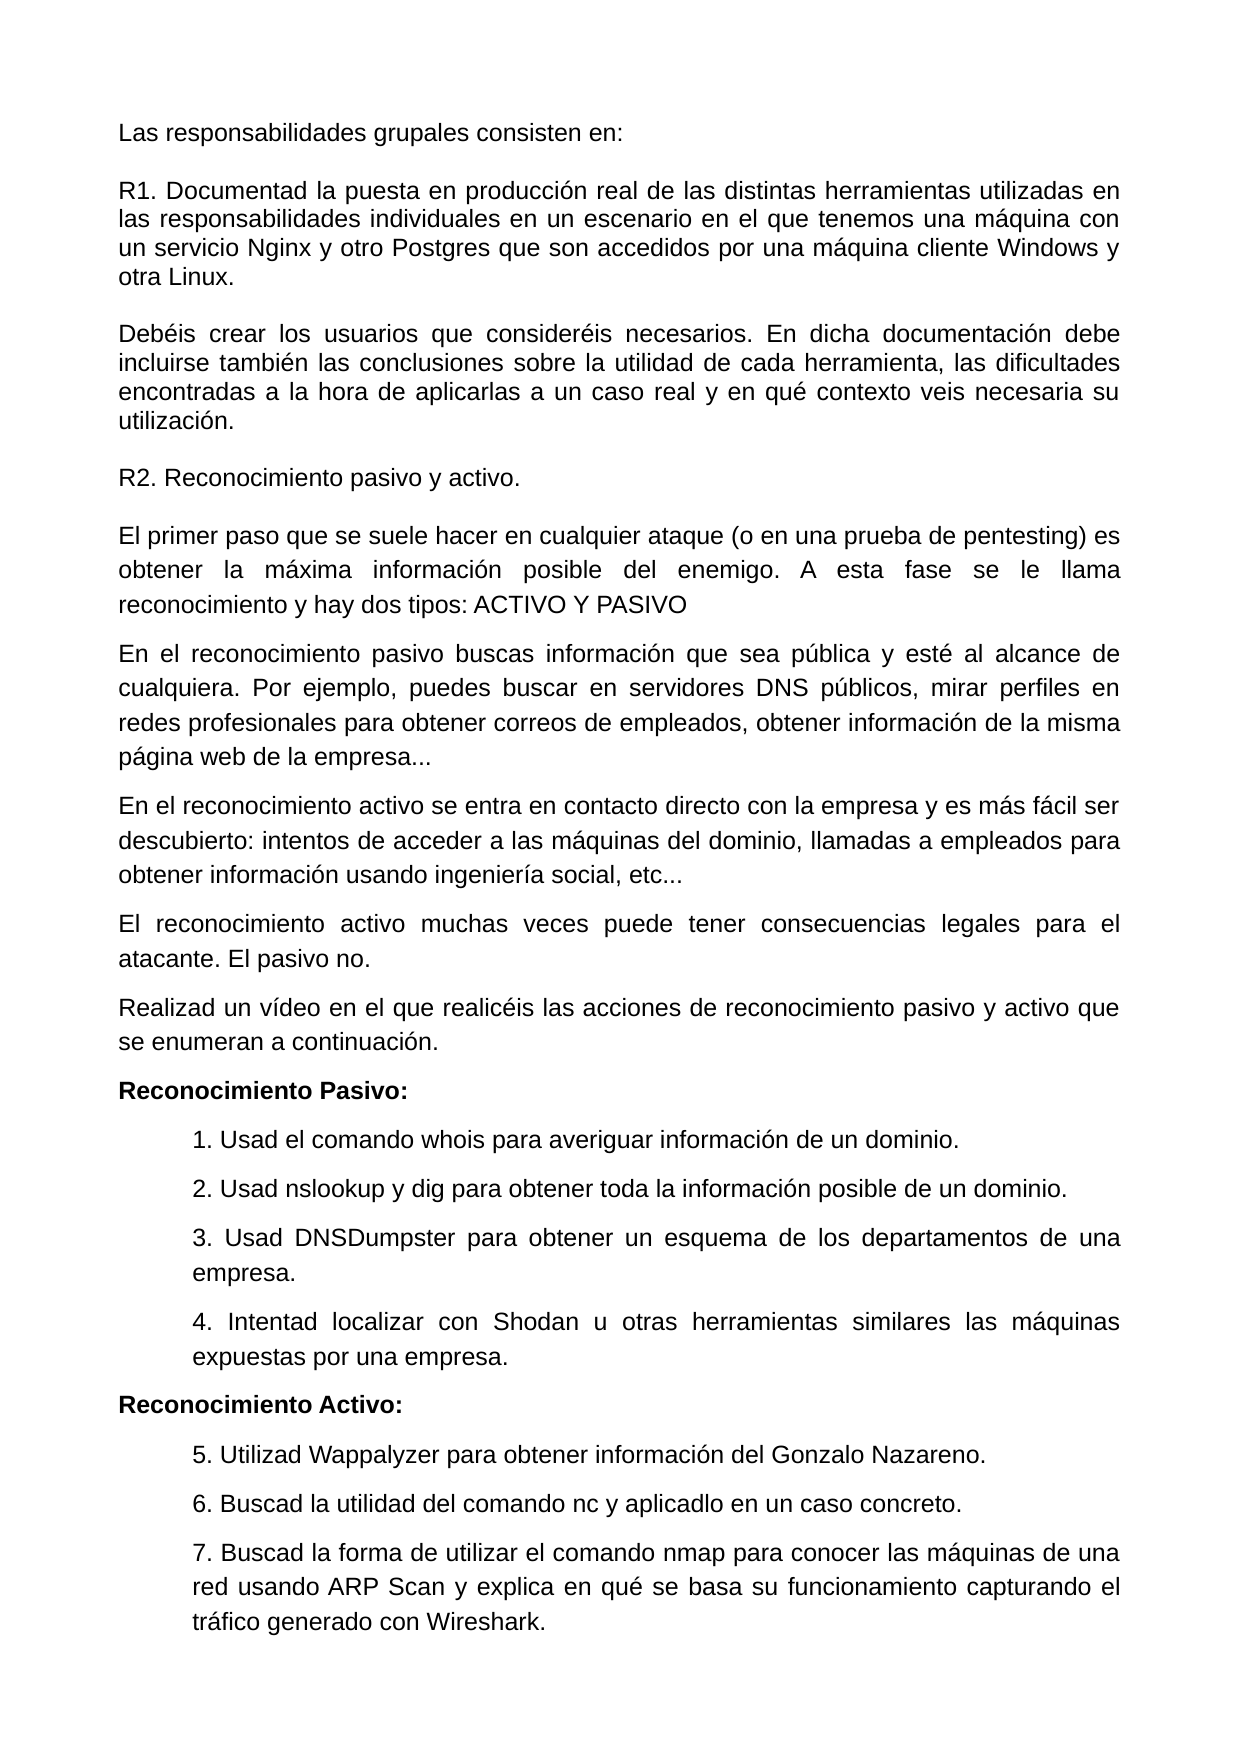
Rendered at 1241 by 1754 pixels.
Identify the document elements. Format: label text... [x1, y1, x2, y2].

text 7. Buscad la forma de utilizar el comando nmap para conocer las máquinas de una red usando ARP Scan y explica en qué se basa su funcionamiento capturando el tráfico generado con Wireshark. [192, 1538, 1122, 1635]
text Realizad un vídeo en el que realicéis las acciones de reconocimiento pasivo y activo que se enumeran a continuación. [118, 993, 1122, 1056]
text Las responsabilidades grupales consisten en: [118, 118, 1122, 147]
text 2. Usad nslookup y dig para obtener toda la información posible de un dominio. [192, 1174, 1122, 1203]
text R1. Documentad la puesta en producción real de las distintas herramientas utilizadas en las responsabilidades individuales en un escenario en el que tenemos una máquina con un servicio Nginx y otro Postgres que son accedidos por una máquina cliente Windows y otra Linux. [118, 176, 1122, 291]
text Reconocimiento Pasivo: [118, 1076, 1122, 1105]
text El primer paso que se suele hacer en cualquier ataque (o en una prueba de pentesting) es obtener la máxima información posible del enemigo. A esta fase se le llama reconocimiento y hay dos tipos: ACTIVO Y PASIVO [118, 521, 1122, 618]
text Reconocimiento Activo: [118, 1391, 1122, 1419]
text En el reconocimiento activo se entra en contacto directo con la empresa y es más fácil ser descubierto: intentos de acceder a las máquinas del dominio, llamadas a empleados para obtener información usando ingeniería social, etc... [118, 791, 1122, 889]
text El reconocimiento activo muchas veces puede tener consecuencias legales para el atacante. El pasivo no. [118, 909, 1122, 972]
text 6. Buscad la utilidad del comando nc y aplicadlo en un caso concreto. [192, 1489, 1122, 1517]
text En el reconocimiento pasivo buscas información que sea pública y esté al alcance de cualquiera. Por ejemplo, puedes buscar en servidores DNS públicos, mirar perfiles en redes profesionales para obtener correos de empleados, obtener información de la misma página web de la empresa... [118, 639, 1122, 771]
text R2. Reconocimiento pasivo y activo. [118, 463, 1122, 492]
text Debéis crear los usuarios que consideréis necesarios. En dicha documentación debe incluirse también las conclusiones sobre la utilidad de cada herramienta, las dificultades encontradas a la hora de aplicarlas a un caso real y en qué contexto veis necesaria su utilización. [118, 319, 1122, 434]
text 1. Usad el comando whois para averiguar información de un dominio. [192, 1125, 1122, 1154]
text 4. Intentad localizar con Shodan u otras herramientas similares las máquinas expuestas por una empresa. [192, 1307, 1122, 1370]
text 3. Usad DNSDumpster para obtener un esquema de los departamentos de una empresa. [192, 1223, 1122, 1287]
text 5. Utilizad Wappalyzer para obtener información del Gonzalo Nazareno. [192, 1439, 1122, 1468]
